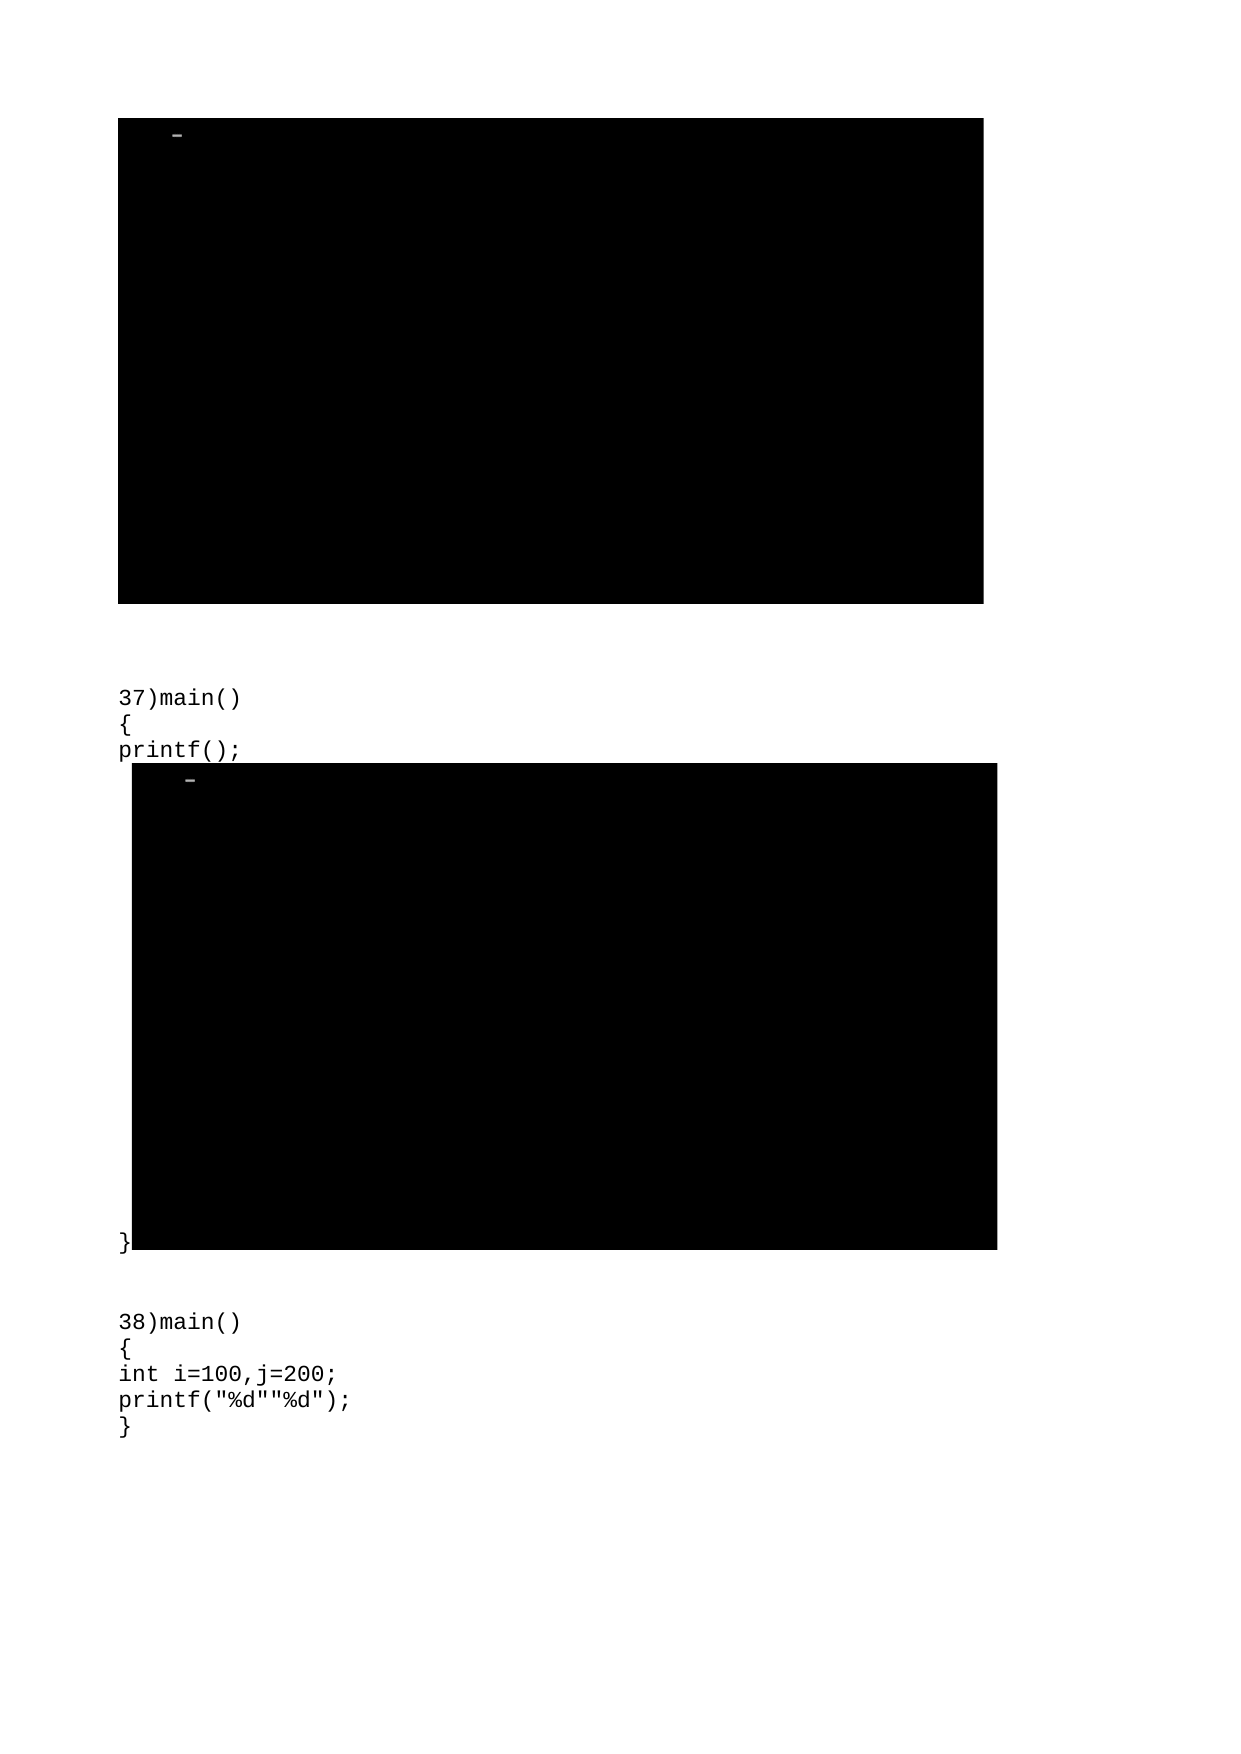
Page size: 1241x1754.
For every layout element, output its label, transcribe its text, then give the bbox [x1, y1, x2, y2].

text printf(); [118, 738, 1122, 764]
text { [118, 1337, 1122, 1362]
text 38)main() [118, 1311, 1122, 1337]
text { [118, 712, 1122, 738]
text } [118, 764, 1122, 1257]
text int i=100,j=200; [118, 1362, 1122, 1388]
text 37)main() [118, 686, 1122, 712]
text printf("%d""%d"); [118, 1388, 1122, 1414]
text } [118, 1414, 1122, 1440]
